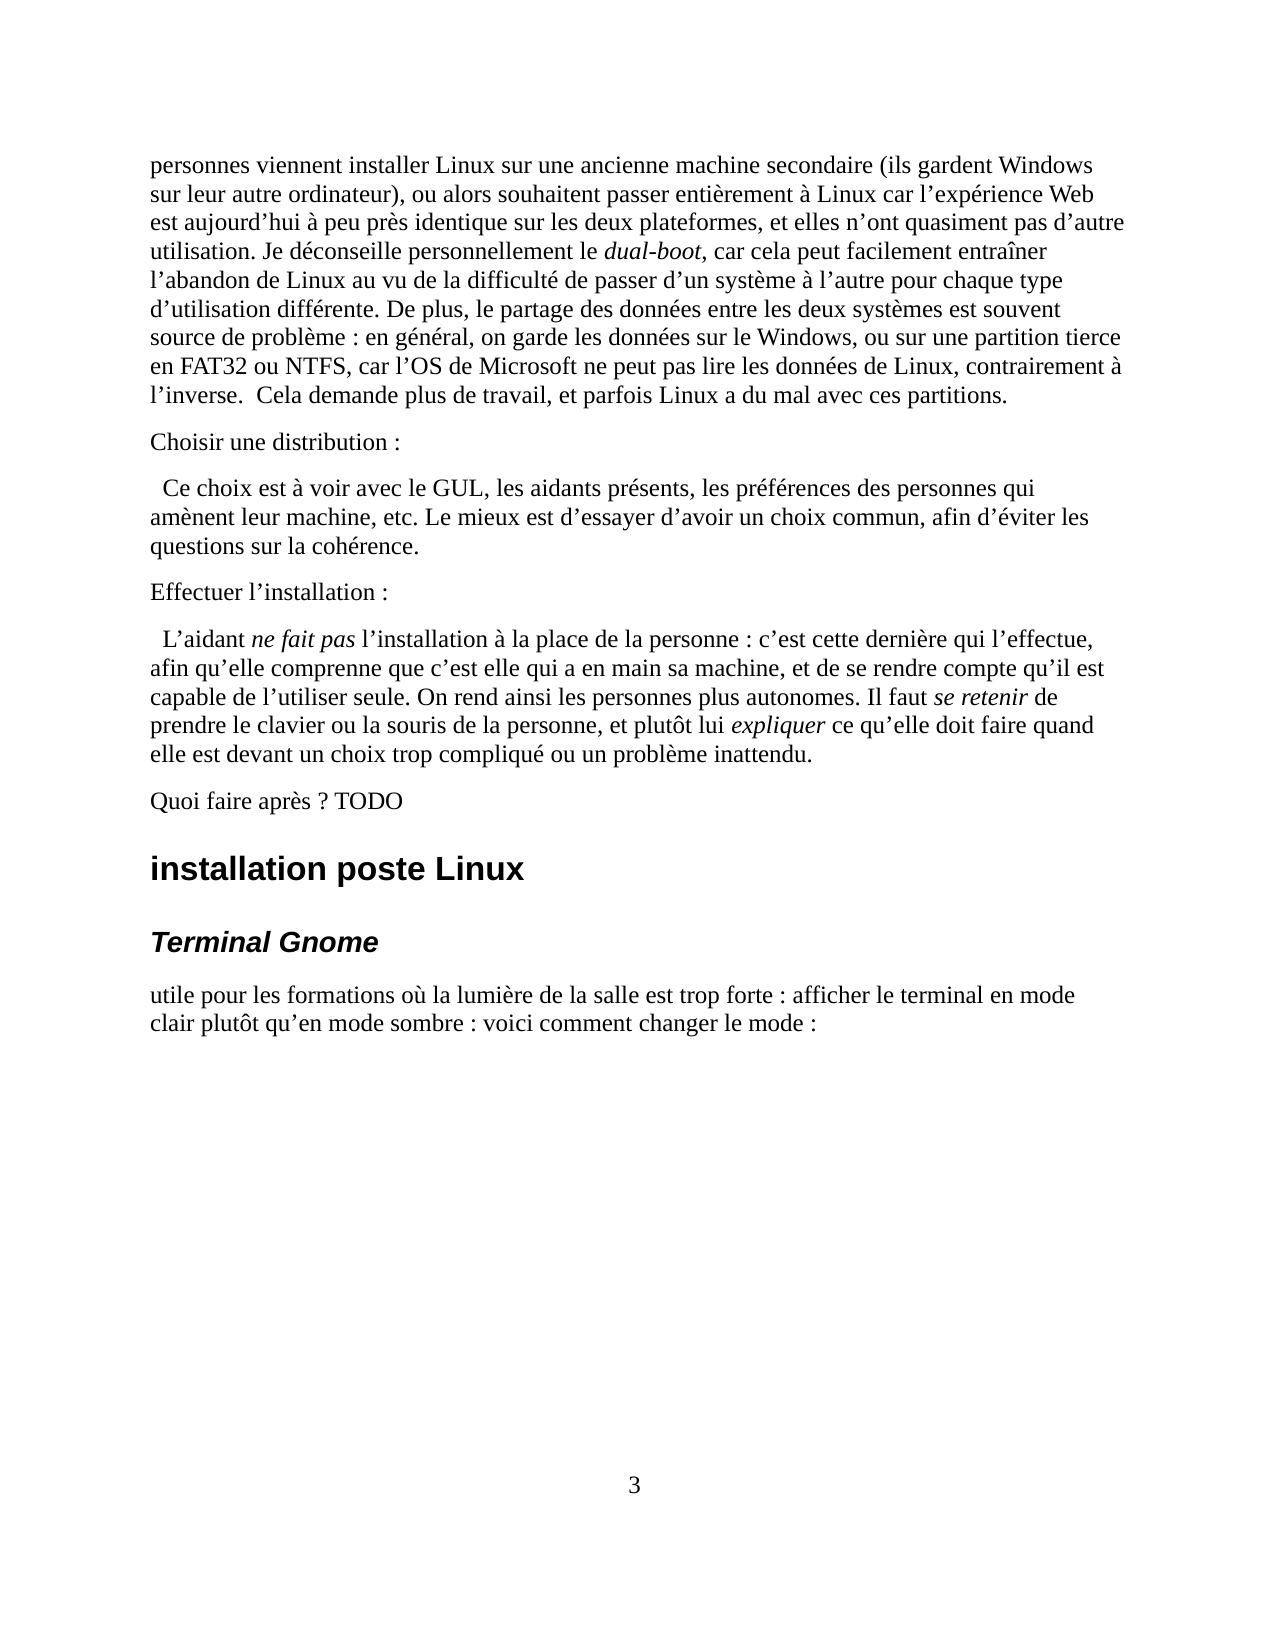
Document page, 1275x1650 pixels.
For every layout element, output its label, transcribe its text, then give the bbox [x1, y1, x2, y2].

text utile pour les formations où la lumière de la salle est trop forte : afficher le terminal en mode clair plutôt qu’en mode sombre : voici comment changer le mode : [150, 980, 1125, 1037]
text personnes viennent installer Linux sur une ancienne machine secondaire (ils gardent Windows sur leur autre ordinateur), ou alors souhaitent passer entièrement à Linux car l’expérience Web est aujourd’hui à peu près identique sur les deux plateformes, et elles n’ont quasiment pas d’autre utilisation. Je déconseille personnellement le dual-boot, car cela peut facilement entraîner l’abandon de Linux au vu de la difficulté de passer d’un système à l’autre pour chaque type d’utilisation différente. De plus, le partage des données entre les deux systèmes est souvent source de problème : en général, on garde les données sur le Windows, ou sur une partition tierce en FAT32 ou NTFS, car l’OS de Microsoft ne peut pas lire les données de Linux, contrairement à l’inverse. Cela demande plus de travail, et parfois Linux a du mal avec ces partitions. [150, 150, 1125, 409]
subtitle installation poste Linux [150, 848, 1125, 887]
text Ce choix est à voir avec le GUL, les aidants présents, les préférences des personnes qui amènent leur machine, etc. Le mieux est d’essayer d’avoir un choix commun, afin d’éviter les questions sur la cohérence. [150, 473, 1125, 559]
text Quoi faire après ? TODO [150, 786, 1125, 814]
text Choisir une distribution : [150, 427, 1125, 455]
text Effectuer l’installation : [150, 577, 1125, 606]
subtitle Terminal Gnome [150, 925, 1125, 958]
text L’aidant ne fait pas l’installation à la place de la personne : c’est cette dernière qui l’effectue, afin qu’elle comprenne que c’est elle qui a en main sa machine, et de se rendre compte qu’il est capable de l’utiliser seule. On rend ainsi les personnes plus autonomes. Il faut se retenir de prendre le clavier ou la souris de la personne, et plutôt lui expliquer ce qu’elle doit faire quand elle est devant un choix trop compliqué ou un problème inattendu. [150, 624, 1125, 768]
